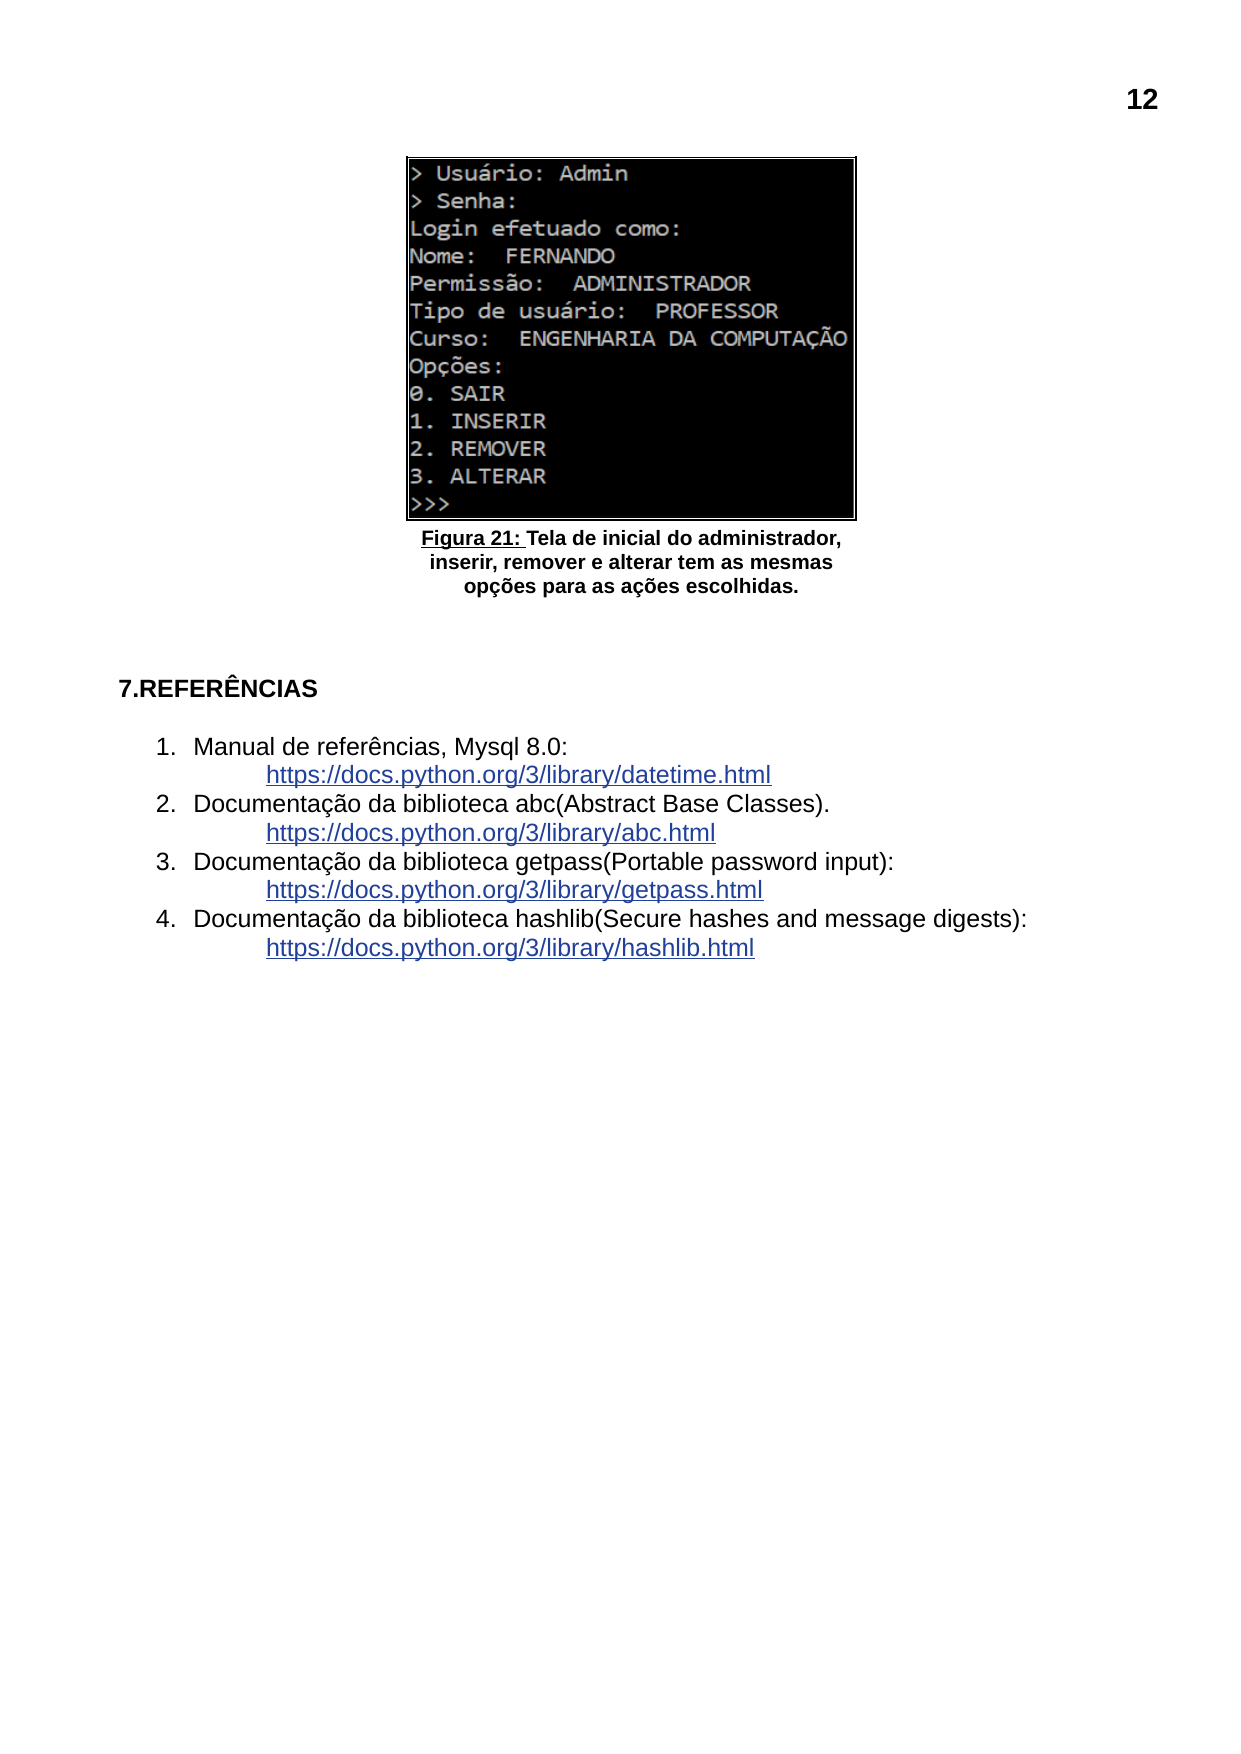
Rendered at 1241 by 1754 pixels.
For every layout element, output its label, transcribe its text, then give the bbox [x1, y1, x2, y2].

text https://docs.python.org/3/library/datetime.html [118, 760, 1122, 789]
text https://docs.python.org/3/library/abc.html [118, 818, 1122, 846]
list Documentação da biblioteca abc(Abstract Base Classes). [156, 789, 1122, 818]
list Documentação da biblioteca hashlib(Secure hashes and message digests): [156, 904, 1122, 933]
text https://docs.python.org/3/library/getpass.html [118, 875, 1122, 904]
picture [409, 159, 854, 518]
text Figura 21: Tela de inicial do administrador, inserir, remover e alterar tem as mesmas opções para as ações escolhidas. [406, 521, 857, 598]
text 7.REFERÊNCIAS [118, 674, 1181, 703]
text https://docs.python.org/3/library/hashlib.html [118, 933, 1122, 961]
list Manual de referências, Mysql 8.0: [156, 731, 1122, 760]
list Documentação da biblioteca getpass(Portable password input): [156, 846, 1122, 875]
